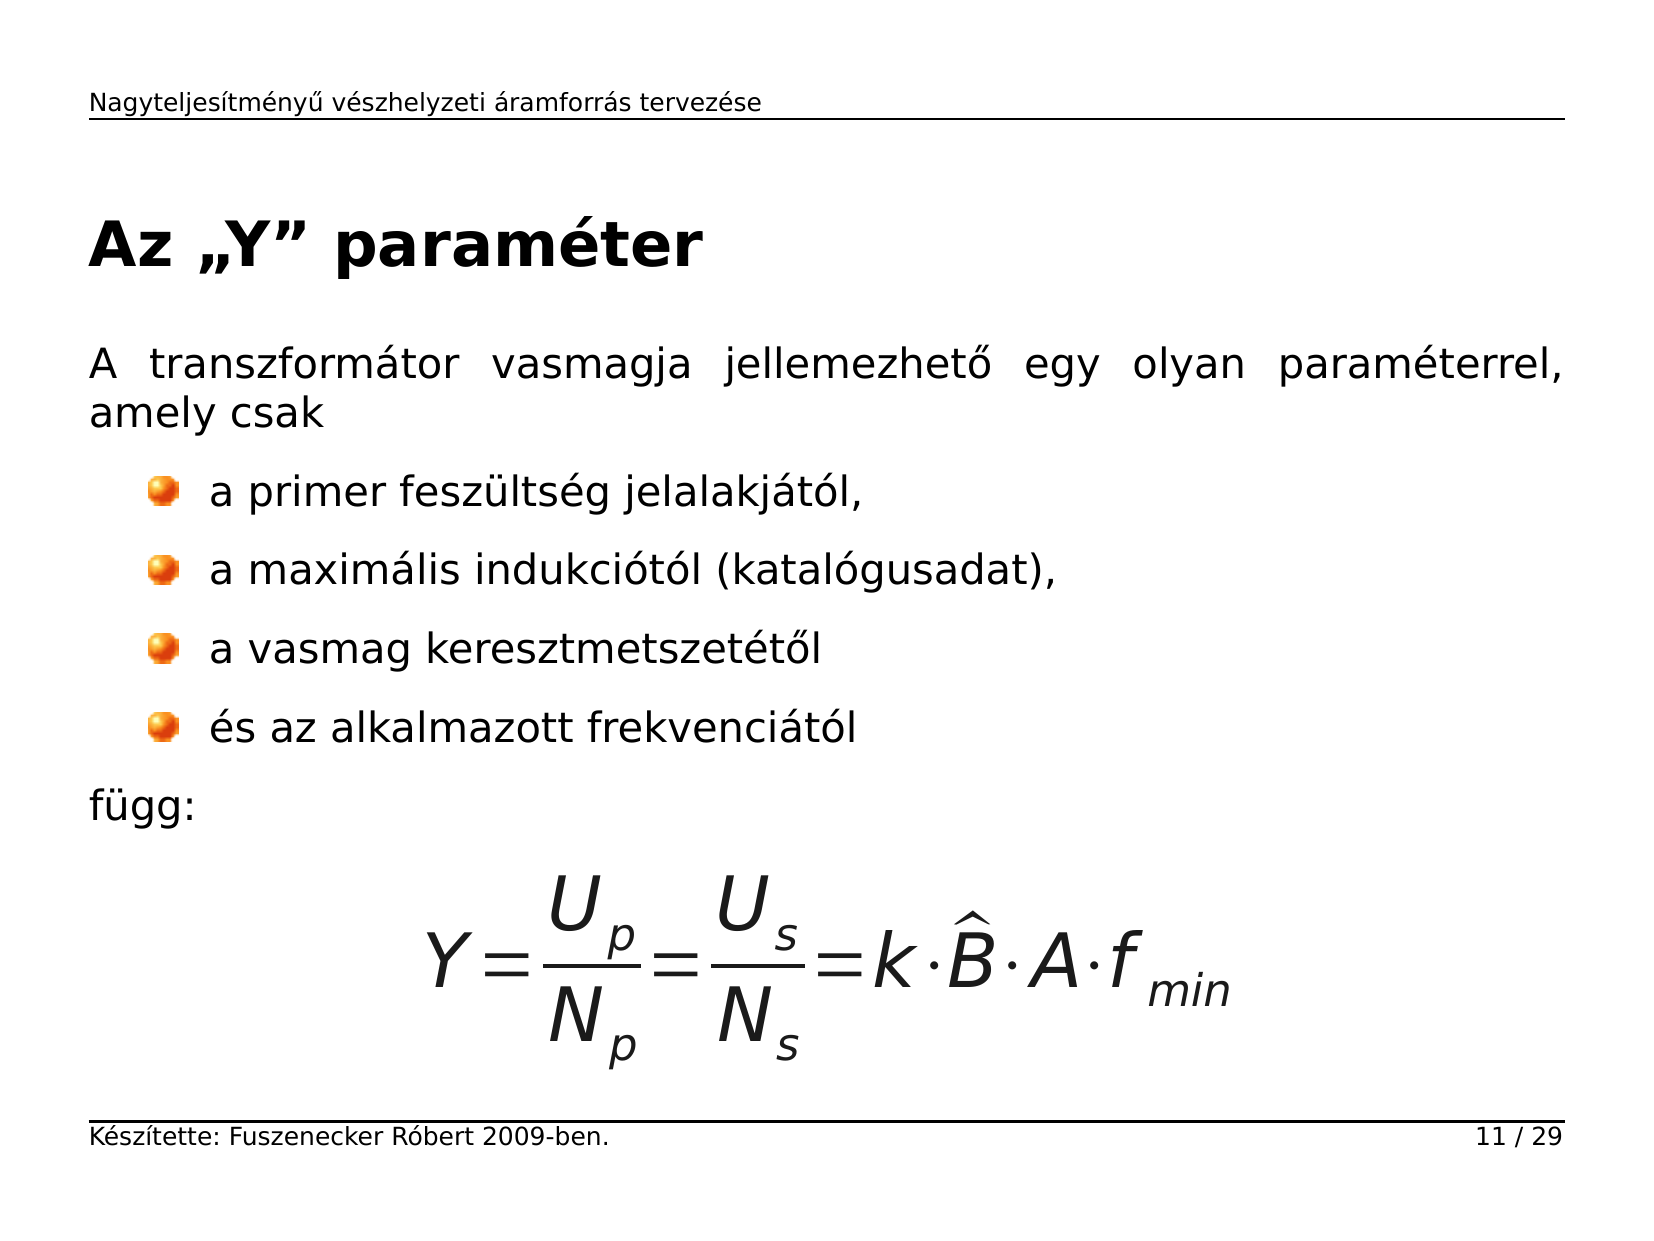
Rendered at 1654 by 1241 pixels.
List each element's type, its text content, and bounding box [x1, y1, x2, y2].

picture [148, 476, 179, 506]
list a primer feszültség jelalakjától, [148, 467, 1565, 516]
subtitle Az „Y” paraméter [88, 208, 1565, 281]
text A transzformátor vasmagja jellemezhető egy olyan paraméterrel, amely csak [88, 340, 1565, 437]
picture [148, 555, 179, 585]
list a maximális indukciótól (katalógusadat), [148, 546, 1565, 594]
text függ: [88, 782, 1565, 831]
list és az alkalmazott frekvenciától [148, 703, 1565, 752]
picture [148, 633, 179, 664]
list a vasmag keresztmetszetétől [148, 625, 1565, 673]
picture [148, 712, 179, 742]
